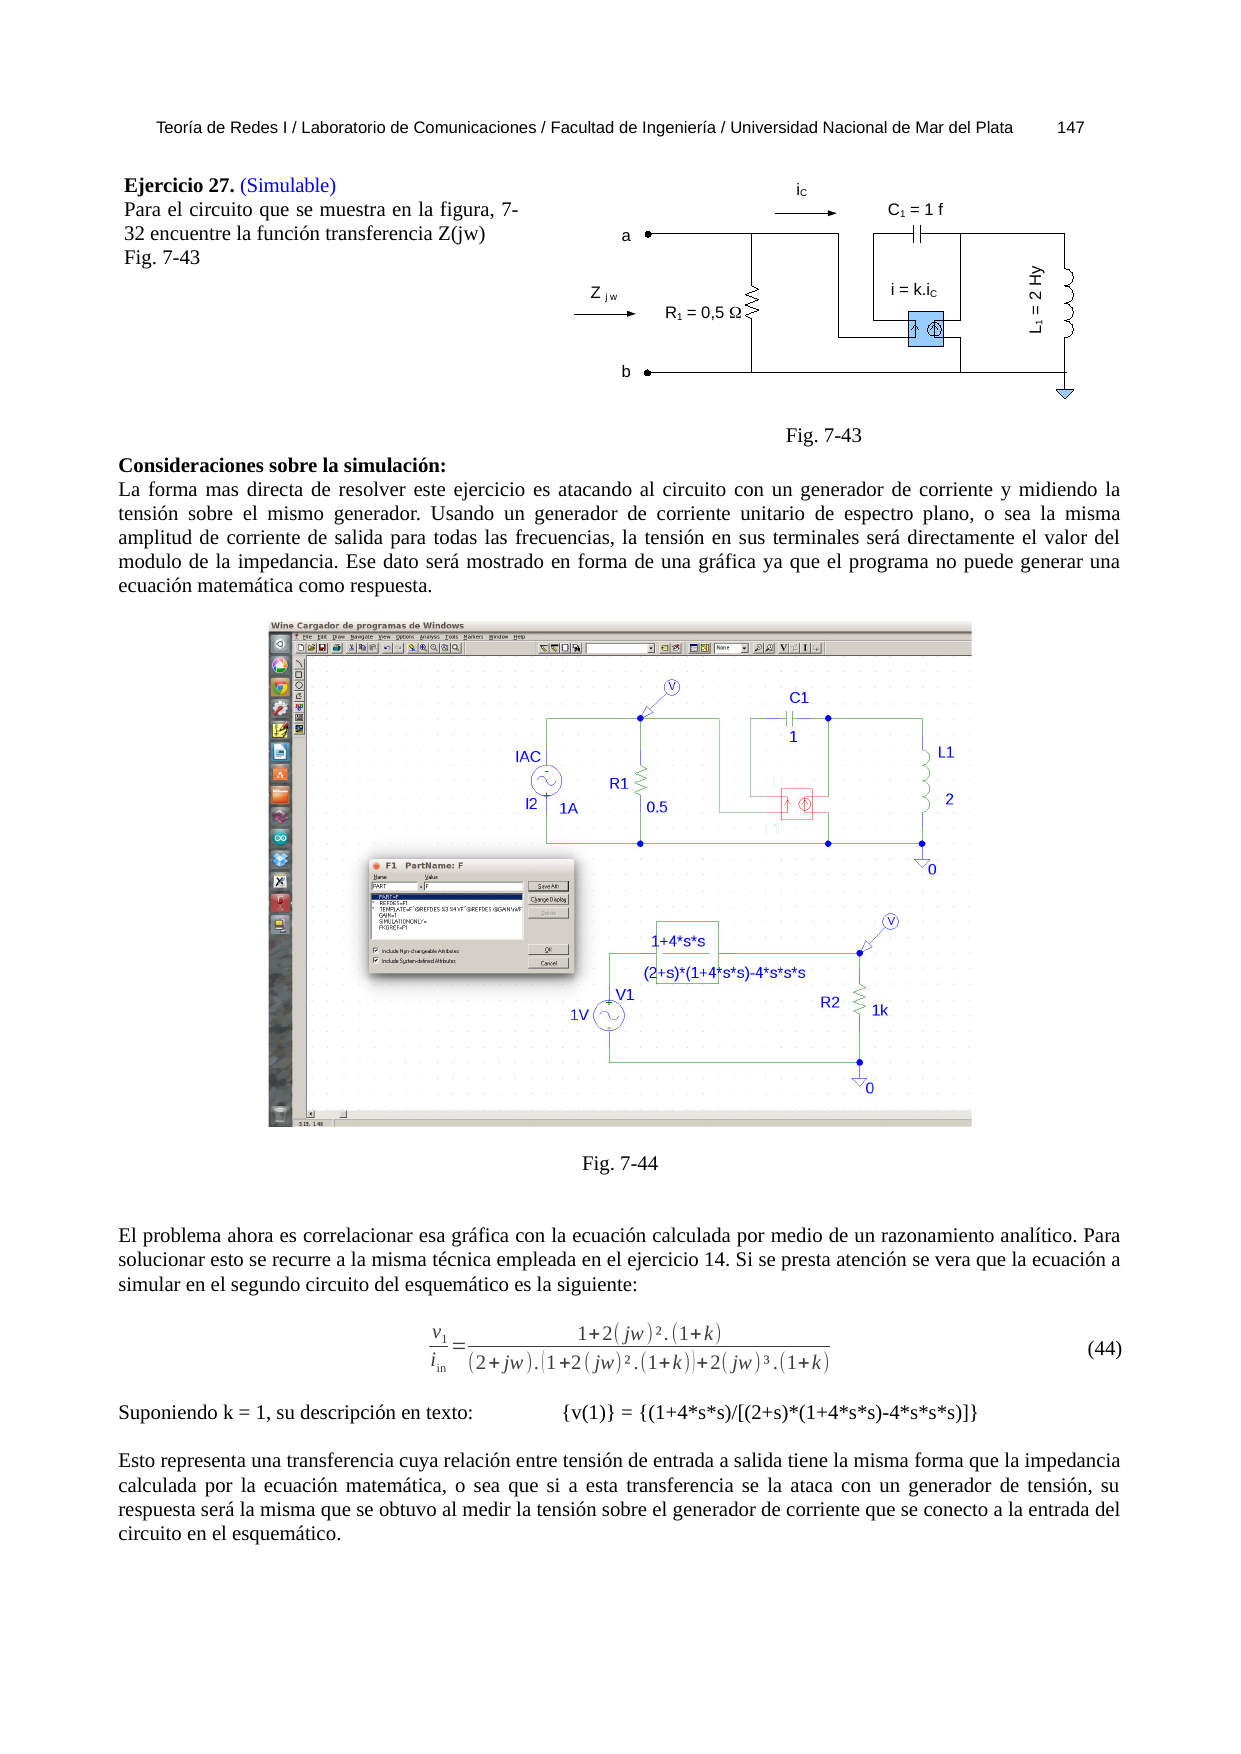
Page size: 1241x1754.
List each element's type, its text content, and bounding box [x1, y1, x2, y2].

text (44) [118, 1319, 1122, 1376]
text Suponiendo k = 1, su descripción en texto: {v(1)} = {(1+4*s*s)/[(2+s)*(1+4*s*s)-4*s*s*s)]} [118, 1400, 1122, 1424]
text Consideraciones sobre la simulación: [118, 452, 1122, 477]
text La forma mas directa de resolver este ejercicio es atacando al circuito con un generador de corriente y midiendo la tensión sobre el mismo generador. Usando un generador de corriente unitario de espectro plano, o sea la misma amplitud de corriente de salida para todas las frecuencias, la tensión en sus terminales será directamente el valor del modulo de la impedancia. Ese dato será mostrado en forma de una gráfica ya que el programa no puede generar una ecuación matemática como respuesta. [118, 477, 1122, 597]
table_header Ejercicio 27. (Simulable) Para el circuito que se muestra en la figura, 7-32 encuentre la función transferencia Z(jw) Fig. 7-43 [118, 167, 526, 452]
table_header Fig. 7-43 [526, 167, 1122, 452]
text El problema ahora es correlacionar esa gráfica con la ecuación calculada por medio de un razonamiento analítico. Para solucionar esto se recurre a la misma técnica empleada en el ejercicio 14. Si se presta atención se vera que la ecuación a simular en el segundo circuito del esquemático es la siguiente: [118, 1223, 1122, 1296]
text Esto representa una transferencia cuya relación entre tensión de entrada a salida tiene la misma forma que la impedancia calculada por la ecuación matemática, o sea que si a esta transferencia se la ataca con un generador de tensión, su respuesta será la misma que se obtuvo al medir la tensión sobre el generador de corriente que se conecto a la entrada del circuito en el esquemático. [118, 1448, 1122, 1545]
picture [268, 621, 972, 1127]
text Fig. 7-44 [118, 1151, 1122, 1175]
